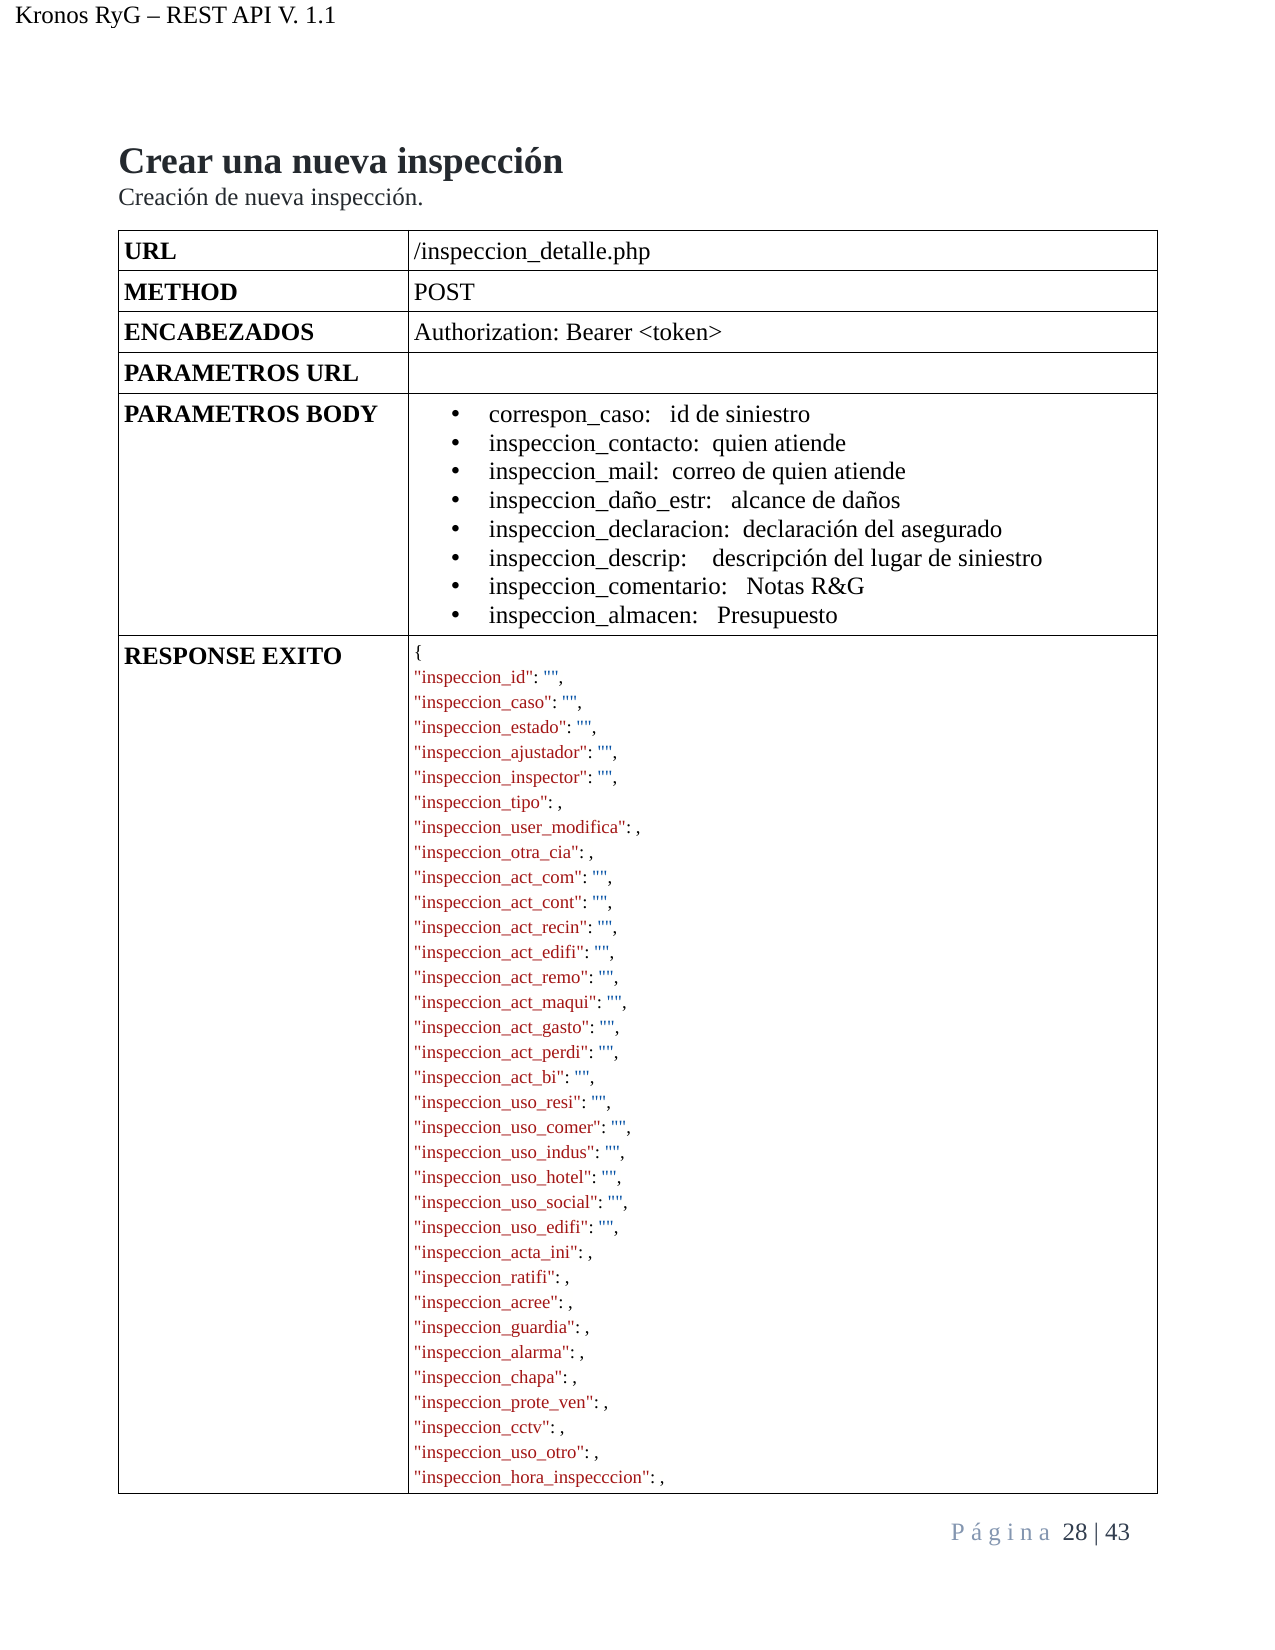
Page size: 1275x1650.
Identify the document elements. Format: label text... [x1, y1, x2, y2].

table_cell { "inspeccion_id": "", "inspeccion_caso": "", "inspeccion_estado": "", "inspeccion_ajustador": "", "inspeccion_inspector": "", "inspeccion_tipo": , "inspeccion_user_modifica": , "inspeccion_otra_cia": , "inspeccion_act_com": "", "inspeccion_act_cont": "", "inspeccion_act_recin": "", "inspeccion_act_edifi": "", "inspeccion_act_remo": "", "inspeccion_act_maqui": "", "inspeccion_act_gasto": "", "inspeccion_act_perdi": "", "inspeccion_act_bi": "", "inspeccion_uso_resi": "", "inspeccion_uso_comer": "", "inspeccion_uso_indus": "", "inspeccion_uso_hotel": "", "inspeccion_uso_social": "", "inspeccion_uso_edifi": "", "inspeccion_acta_ini": , "inspeccion_ratifi": , "inspeccion_acree": , "inspeccion_guardia": , "inspeccion_alarma": , "inspeccion_chapa": , "inspeccion_prote_ven": , "inspeccion_cctv": , "inspeccion_uso_otro": , "inspeccion_hora_inspecccion": , [409, 636, 1157, 1493]
table_cell Authorization: Bearer <token> [409, 312, 1157, 352]
table_cell correspon_caso: id de siniestro inspeccion_contacto: quien atiende inspeccion_mail: correo de quien atiende inspeccion_daño_estr: alcance de daños inspeccion_declaracion: declaración del asegurado inspeccion_descrip: descripción del lugar de siniestro inspeccion_comentario: Notas R&G inspeccion_almacen: Presupuesto [409, 394, 1157, 634]
table_cell ENCABEZADOS [119, 312, 408, 352]
table_cell POST [409, 271, 1157, 311]
subtitle Crear una nueva inspección [118, 139, 1157, 182]
text Creación de nueva inspección. [118, 182, 1157, 211]
table_cell PARAMETROS BODY [119, 394, 408, 634]
table_header /inspeccion_detalle.php [409, 231, 1157, 270]
table_cell PARAMETROS URL [119, 353, 408, 393]
table_cell RESPONSE EXITO [119, 636, 408, 1493]
table_cell METHOD [119, 271, 408, 311]
table_cell [409, 353, 1157, 393]
table_header URL [119, 231, 408, 270]
